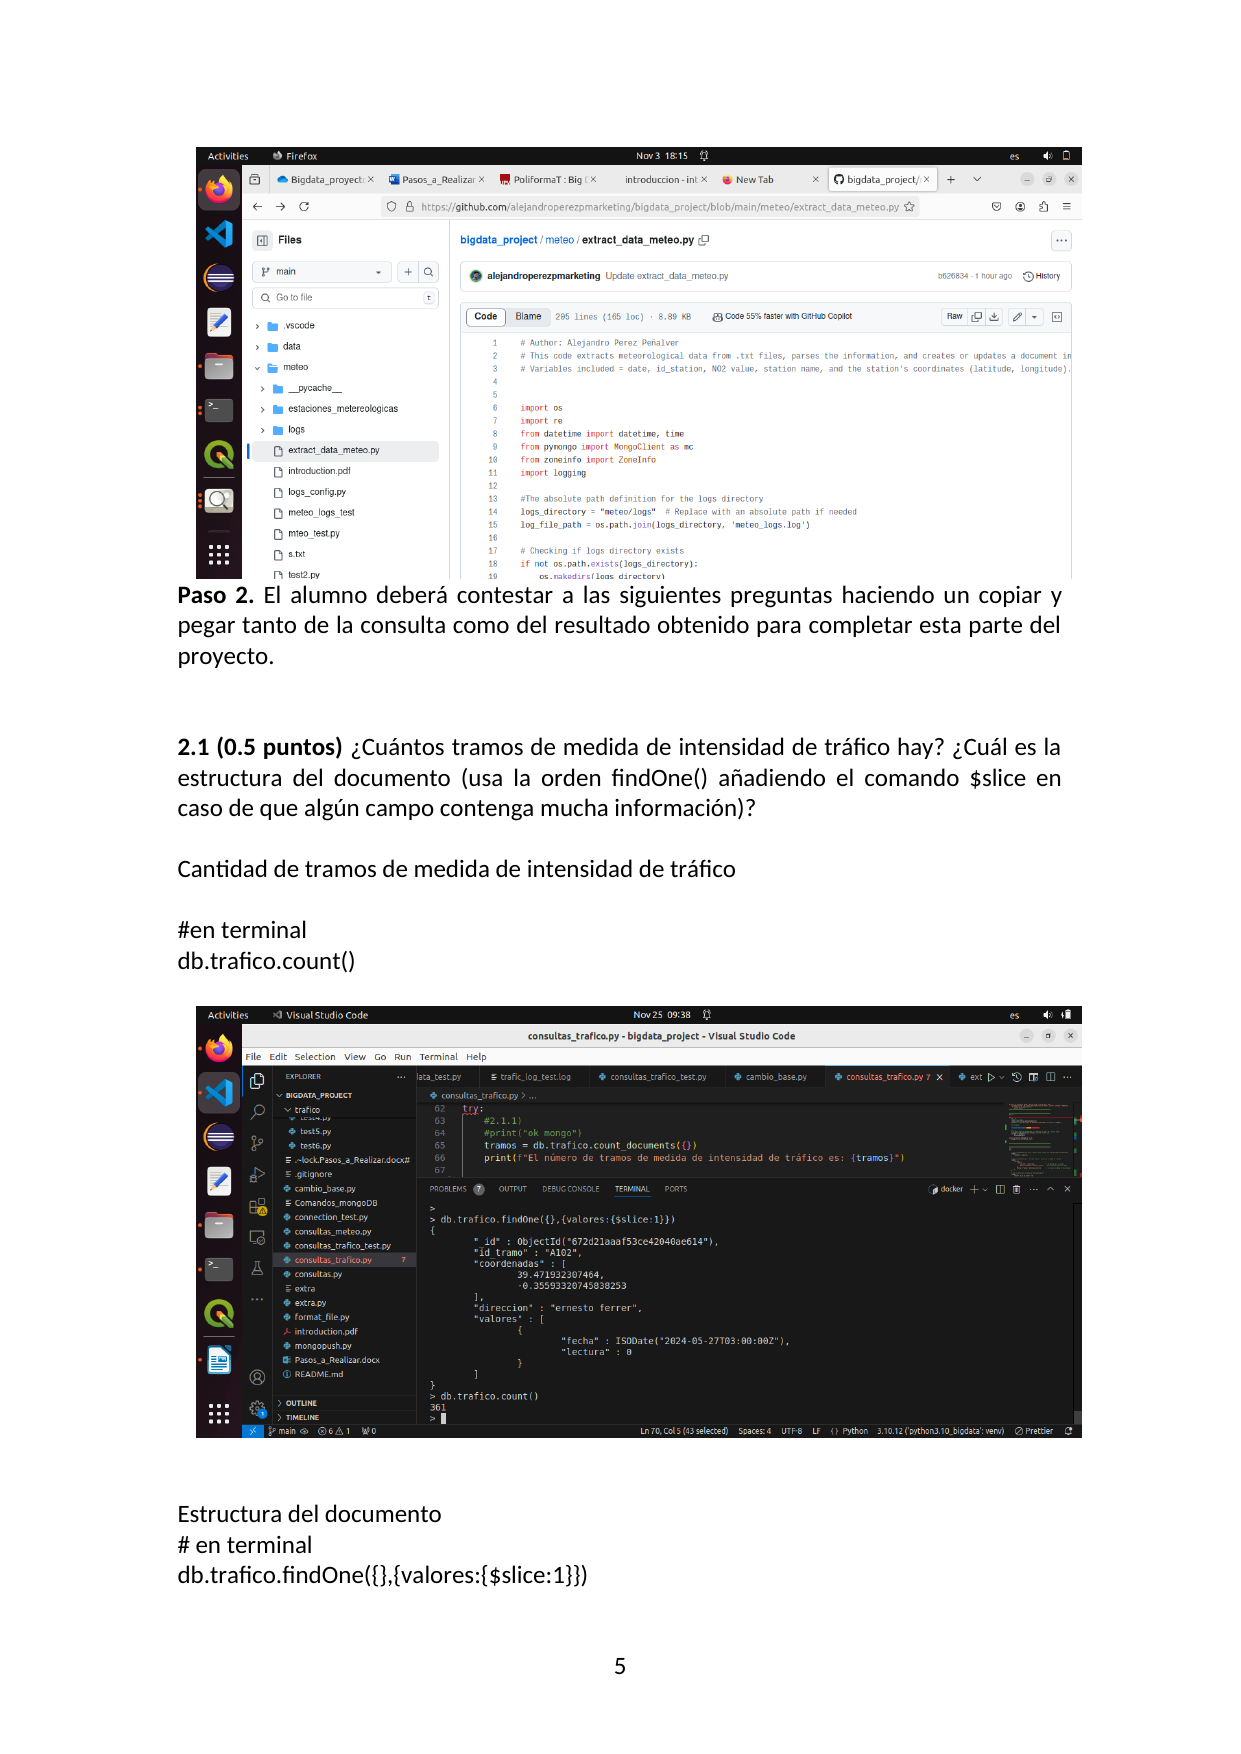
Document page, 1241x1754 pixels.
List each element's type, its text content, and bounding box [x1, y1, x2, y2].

text db.trafico.findOne({},{valores:{$slice:1}}) [177, 1559, 1063, 1590]
picture [196, 1006, 1082, 1438]
text 2.1 (0.5 puntos) ¿Cuántos tramos de medida de intensidad de tráfico hay? ¿Cuál es la estructura del documento (usa la orden findOne() añadiendo el comando $slice en caso de que algún campo contenga mucha información)? [177, 731, 1063, 823]
text # en terminal [177, 1529, 1063, 1559]
text Estructura del documento [177, 1498, 1063, 1529]
text Cantidad de tramos de medida de intensidad de tráfico [177, 853, 1063, 884]
text Paso 2. El alumno deberá contestar a las siguientes preguntas haciendo un copiar y pegar tanto de la consulta como del resultado obtenido para completar esta parte del proyecto. [177, 579, 1063, 670]
text db.trafico.count() [177, 945, 1063, 976]
text #en terminal [177, 914, 1063, 945]
picture [196, 147, 1082, 579]
